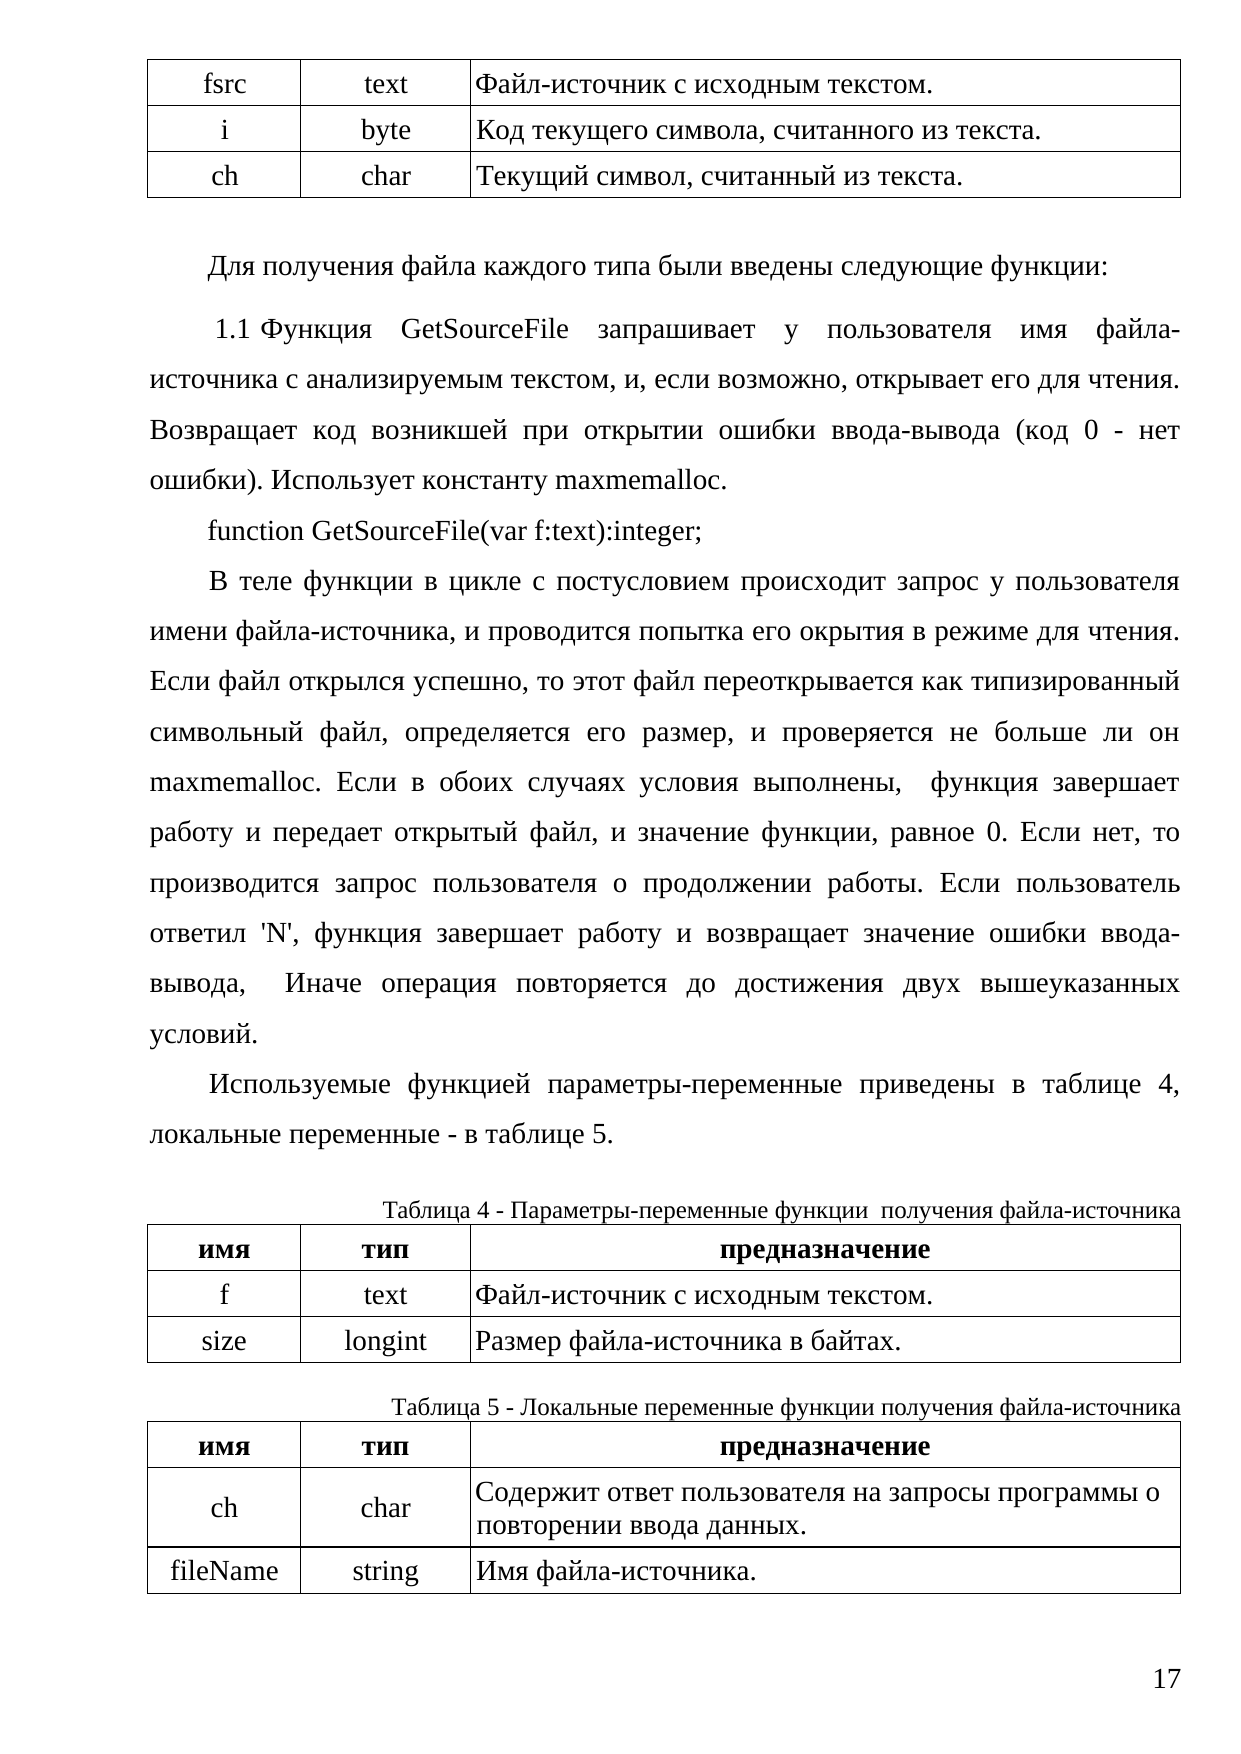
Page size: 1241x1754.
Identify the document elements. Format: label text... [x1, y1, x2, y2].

table_header имя [148, 1225, 300, 1270]
list Функция GetSourceFile запрашивает у пользователя имя файла-источника с анализируемым текстом, и, если возможно, открывает его для чтения. Возвращает код возникшей при открытии ошибки ввода-вывода (код 0 - нет ошибки). Использует константу maxmemalloc. [149, 311, 1181, 496]
table_cell Файл-источник с исходным текстом. [471, 60, 1180, 105]
table_cell Код текущего символа, считанного из текста. [471, 106, 1180, 151]
text Используемые функцией параметры-переменные приведены в таблице 4, локальные переменные - в таблице 5. [149, 1066, 1181, 1150]
table_cell Файл-источник с исходным текстом. [471, 1271, 1180, 1316]
table_header тип [301, 1225, 470, 1270]
table_cell longint [301, 1317, 470, 1362]
text В теле функции в цикле с постусловием происходит запрос у пользователя имени файла-источника, и проводится попытка его окрытия в режиме для чтения. Если файл открылся успешно, то этот файл переоткрывается как типизированный символьный файл, определяется его размер, и проверяется не больше ли он maxmemalloc. Если в обоих случаях условия выполнены, функция завершает работу и передает открытый файл, и значение функции, равное 0. Если нет, то производится запрос пользователя о продолжении работы. Если пользователь ответил 'N', функция завершает работу и возвращает значение ошибки ввода-вывода, Иначе операция повторяется до достижения двух вышеуказанных условий. [149, 563, 1181, 1049]
table_cell fsrc [148, 60, 300, 105]
text function GetSourceFile(var f:text):integer; [149, 513, 1181, 546]
table_cell byte [301, 106, 470, 151]
table_cell string [301, 1548, 470, 1592]
table_cell ch [148, 152, 300, 197]
table_cell Имя файла-источника. [471, 1548, 1180, 1592]
table_cell i [148, 106, 300, 151]
table_cell text [301, 60, 470, 105]
table_cell char [301, 1468, 470, 1546]
table_cell Содержит ответ пользователя на запросы программы о повторении ввода данных. [471, 1468, 1180, 1546]
table_cell f [148, 1271, 300, 1316]
text Таблица 4 - Параметры-переменные функции получения файла-источника [148, 1195, 1181, 1224]
text Таблица 5 - Локальные переменные функции получения файла-источника [148, 1392, 1181, 1421]
table_header тип [301, 1422, 470, 1467]
table_header предназначение [471, 1225, 1180, 1270]
table_cell Текущий символ, считанный из текста. [471, 152, 1180, 197]
table_cell ch [148, 1468, 300, 1546]
table_cell Размер файла-источника в байтах. [471, 1317, 1180, 1362]
table_cell char [301, 152, 470, 197]
table_header имя [148, 1422, 300, 1467]
table_header предназначение [471, 1422, 1180, 1467]
table_cell size [148, 1317, 300, 1362]
table_cell fileName [148, 1548, 300, 1592]
text Для получения файла каждого типа были введены следующие функции: [148, 248, 1181, 282]
table_cell text [301, 1271, 470, 1316]
